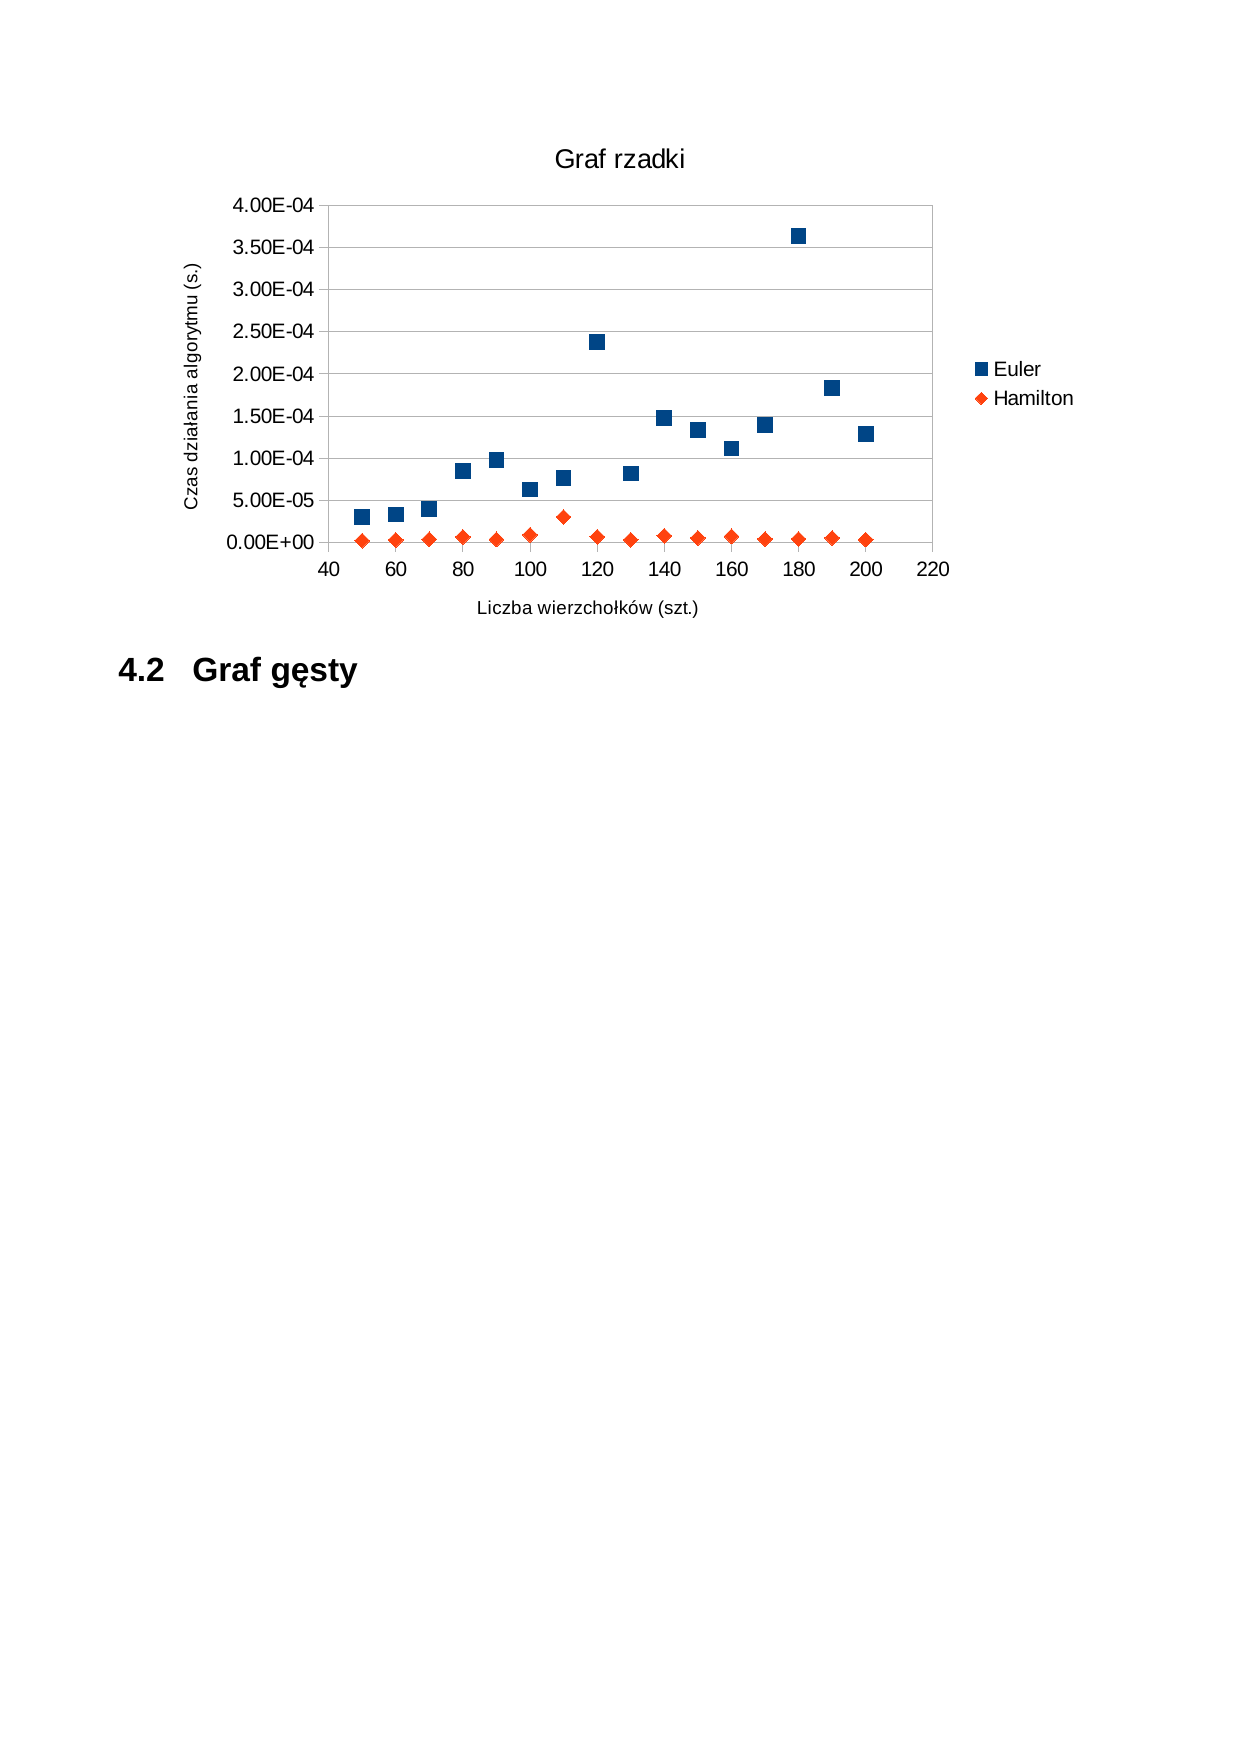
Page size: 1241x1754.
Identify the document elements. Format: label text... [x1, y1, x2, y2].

subtitle Graf gęsty [118, 118, 1122, 688]
